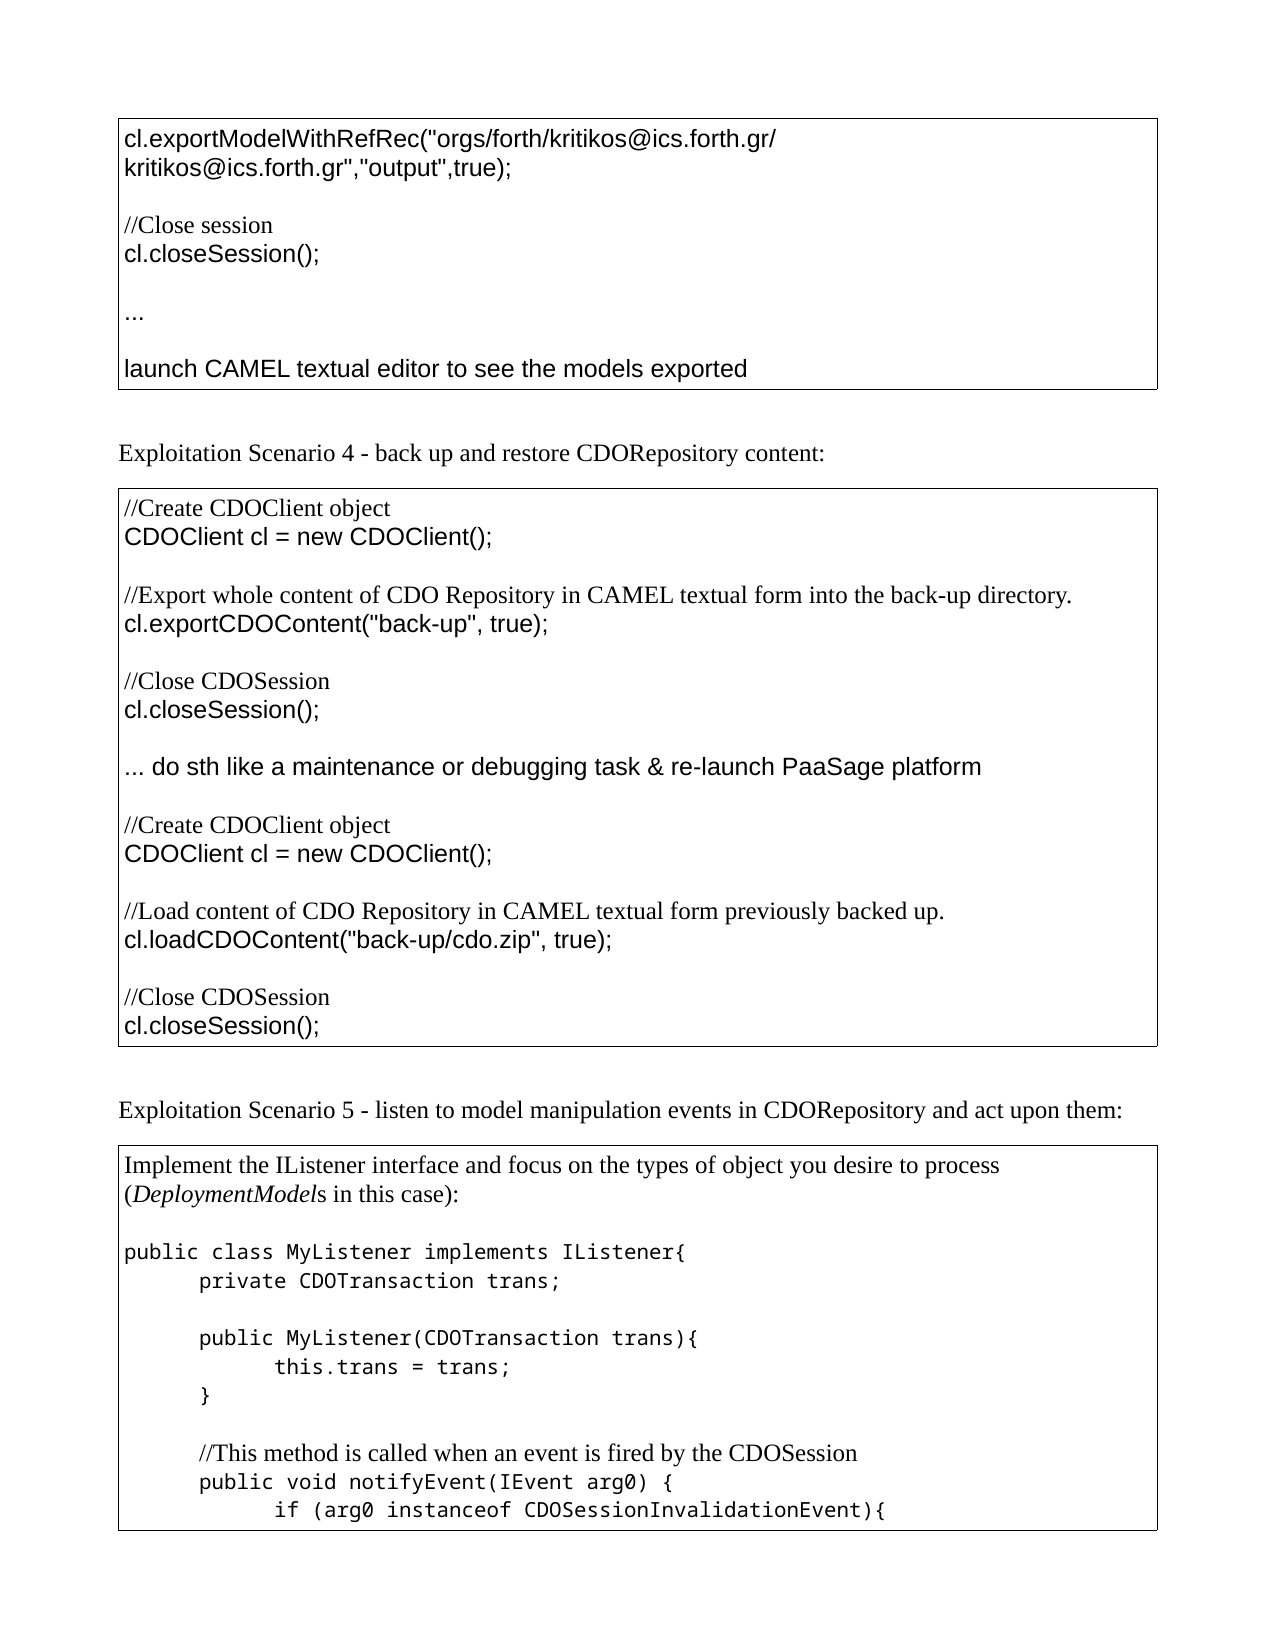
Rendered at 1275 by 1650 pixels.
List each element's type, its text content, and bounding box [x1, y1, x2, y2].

list Exploitation Scenario 4 - back up and restore CDORepository content: [118, 438, 1157, 467]
table_header //Create CDOClient object CDOClient cl = new CDOClient(); //Export whole content of CDO Repository in CAMEL textual form into the back-up directory. cl.exportCDOContent("back-up", true); //Close CDOSession cl.closeSession(); ... do sth like a maintenance or debugging task & re-launch PaaSage platform //Create CDOClient object CDOClient cl = new CDOClient(); //Load content of CDO Repository in CAMEL textual form previously backed up. cl.loadCDOContent("back-up/cdo.zip", true); //Close CDOSession cl.closeSession(); [119, 489, 1157, 1046]
list Exploitation Scenario 5 - listen to model manipulation events in CDORepository and act upon them: [118, 1095, 1157, 1124]
table_header cl.exportModelWithRefRec("orgs/forth/kritikos@ics.forth.gr/kritikos@ics.forth.gr","output",true); //Close session cl.closeSession(); ... launch CAMEL textual editor to see the models exported [119, 119, 1157, 388]
table_header Implement the IListener interface and focus on the types of object you desire to process (DeploymentModels in this case): public class MyListener implements IListener{ private CDOTransaction trans; public MyListener(CDOTransaction trans){ this.trans = trans; } //This method is called when an event is fired by the CDOSession public void notifyEvent(IEvent arg0) { if (arg0 instanceof CDOSessionInvalidationEvent){ [119, 1146, 1157, 1530]
